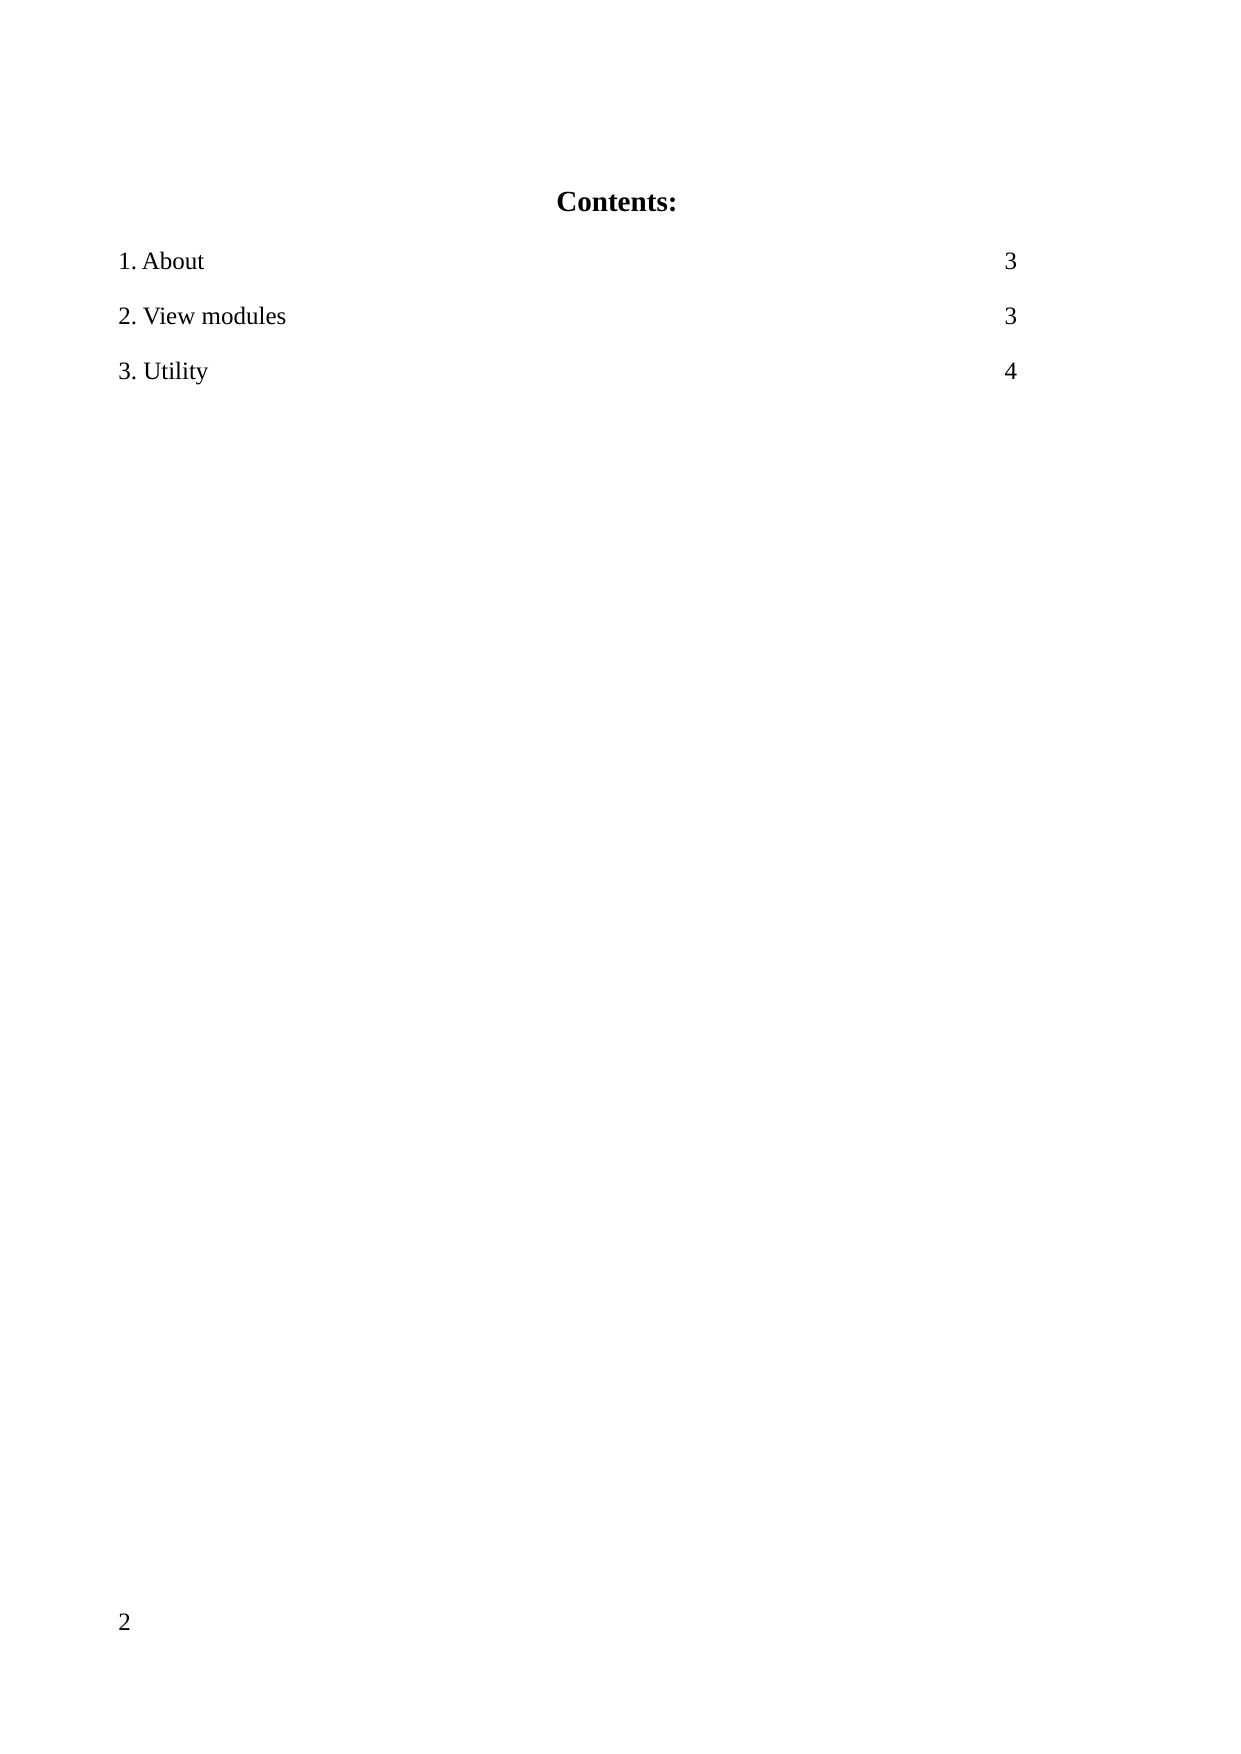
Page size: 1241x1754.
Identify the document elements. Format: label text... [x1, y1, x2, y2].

text Contents: [118, 184, 1122, 218]
text 2. View modules 3 [118, 301, 1122, 330]
text 3. Utility 4 [118, 356, 1122, 385]
text 1. About 3 [118, 246, 1122, 275]
